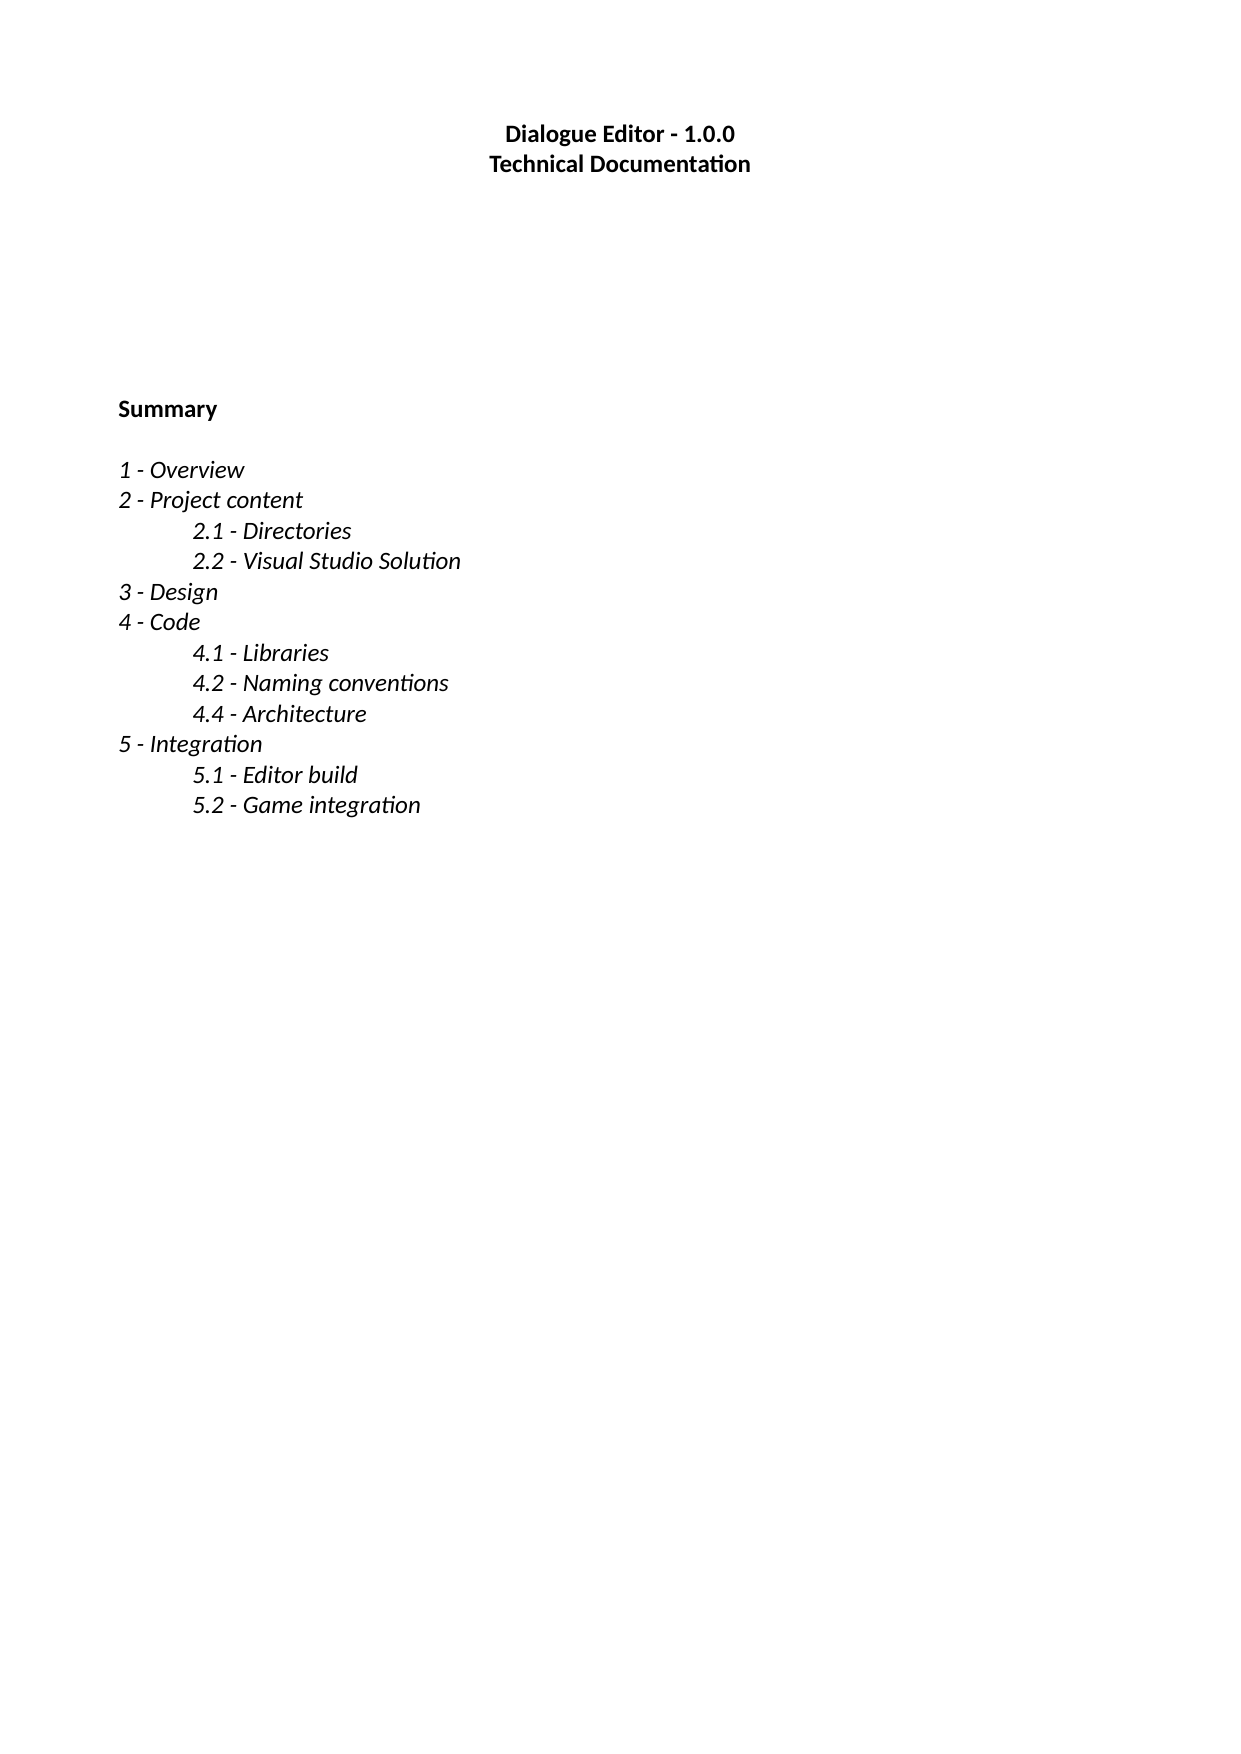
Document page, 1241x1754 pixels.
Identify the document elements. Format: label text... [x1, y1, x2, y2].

text 5 - Integration [118, 728, 1122, 759]
text 1 - Overview [118, 454, 1122, 484]
text 2.1 - Directories [118, 515, 1122, 545]
text 4.4 - Architecture [118, 698, 1122, 728]
text Technical Documentation [118, 149, 1122, 179]
text 4 - Code [118, 606, 1122, 637]
text 5.2 - Game integration [118, 789, 1122, 820]
text 4.2 - Naming conventions [118, 667, 1122, 698]
text 2.2 - Visual Studio Solution [118, 545, 1122, 576]
text 2 - Project content [118, 484, 1122, 515]
text Summary [118, 393, 1122, 423]
text 5.1 - Editor build [118, 759, 1122, 789]
text Dialogue Editor - 1.0.0 [118, 118, 1122, 149]
text 4.1 - Libraries [118, 637, 1122, 667]
text 3 - Design [118, 576, 1122, 606]
